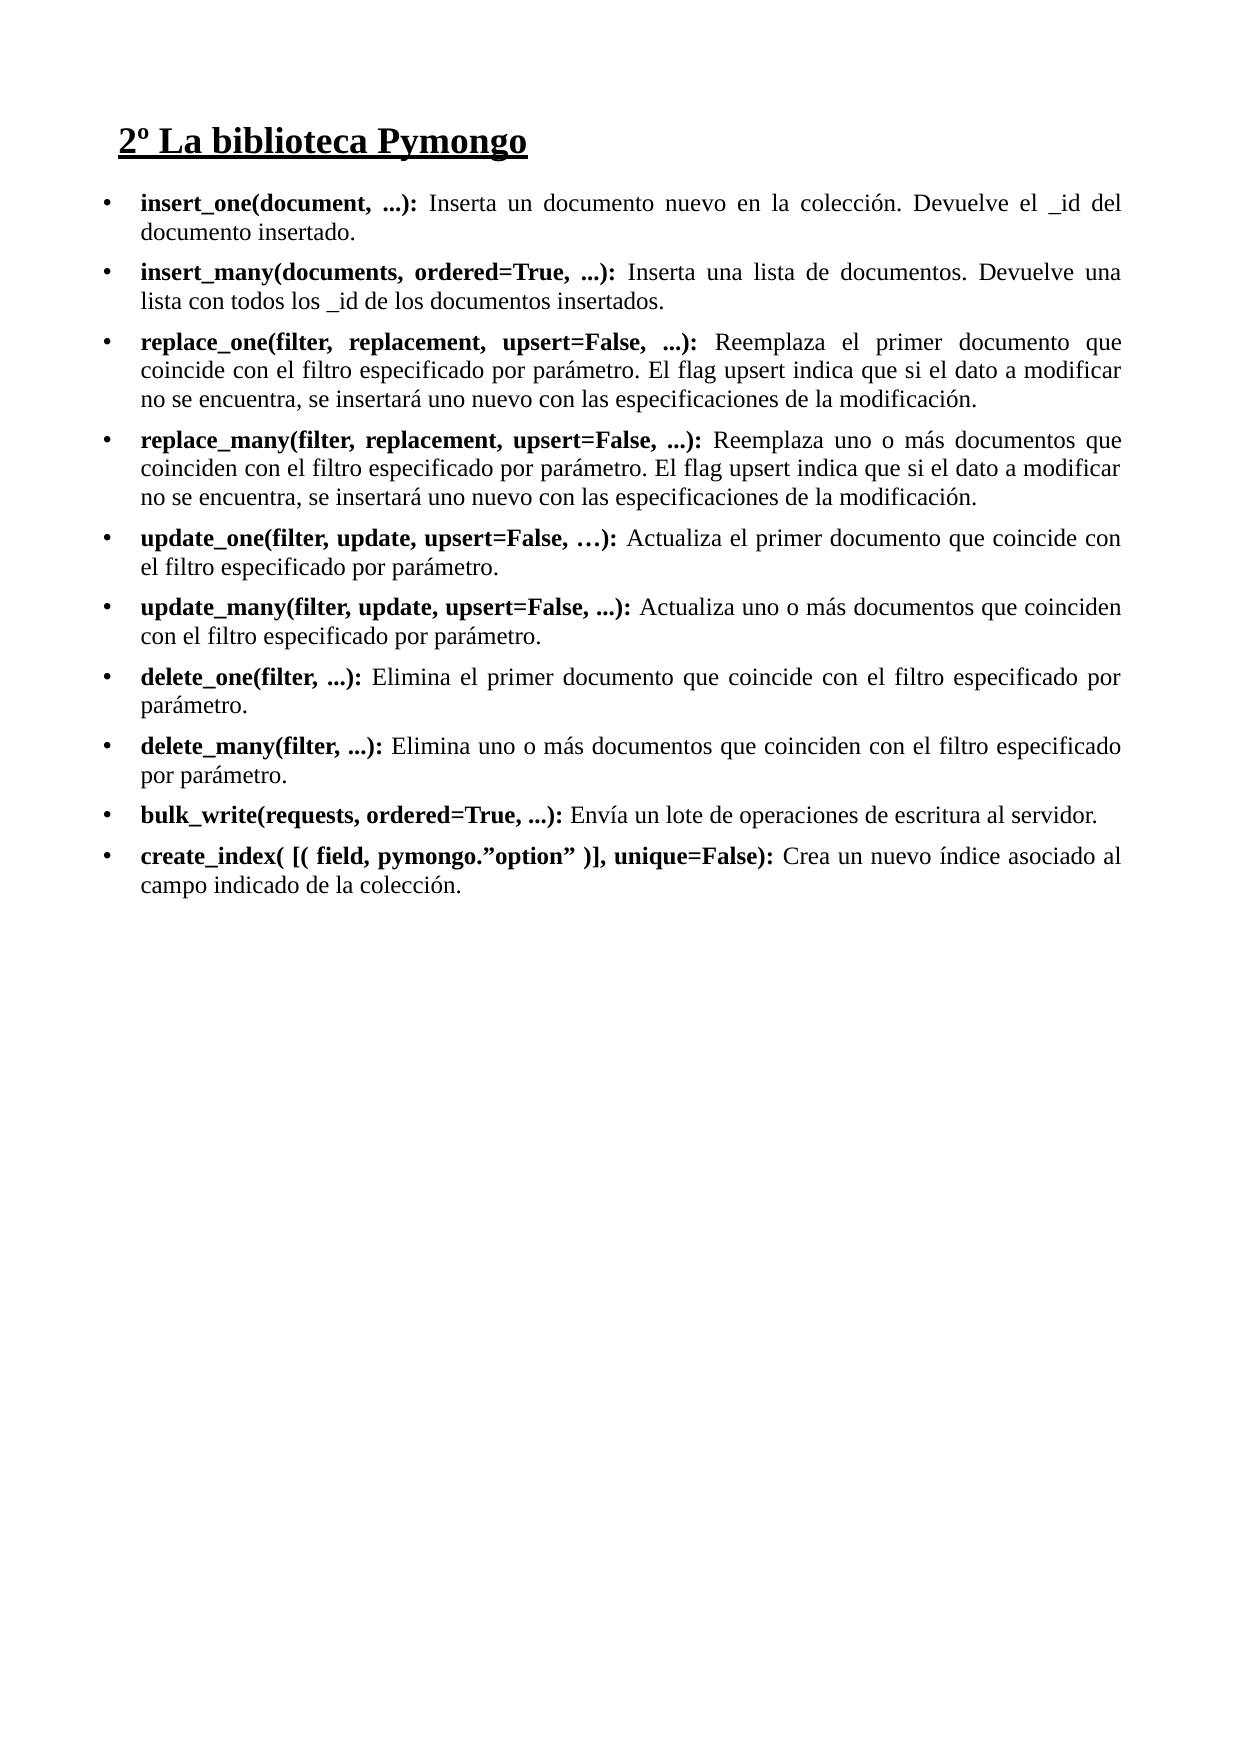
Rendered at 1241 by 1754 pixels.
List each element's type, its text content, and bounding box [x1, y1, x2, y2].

list replace_many(filter, replacement, upsert=False, ...): Reemplaza uno o más documentos que coinciden con el filtro especificado por parámetro. El flag upsert indica que si el dato a modificar no se encuentra, se insertará uno nuevo con las especificaciones de la modificación. [103, 425, 1122, 511]
list update_one(filter, update, upsert=False, …): Actualiza el primer documento que coincide con el filtro especificado por parámetro. [103, 523, 1122, 580]
text 2º La biblioteca Pymongo [118, 118, 1122, 161]
list delete_one(filter, ...): Elimina el primer documento que coincide con el filtro especificado por parámetro. [103, 662, 1122, 719]
list insert_many(documents, ordered=True, ...): Inserta una lista de documentos. Devuelve una lista con todos los _id de los documentos insertados. [103, 257, 1122, 315]
list bulk_write(requests, ordered=True, ...): Envía un lote de operaciones de escritura al servidor. [103, 800, 1122, 829]
list replace_one(filter, replacement, upsert=False, ...): Reemplaza el primer documento que coincide con el filtro especificado por parámetro. El flag upsert indica que si el dato a modificar no se encuentra, se insertará uno nuevo con las especificaciones de la modificación. [103, 327, 1122, 413]
list delete_many(filter, ...): Elimina uno o más documentos que coinciden con el filtro especificado por parámetro. [103, 731, 1122, 788]
list update_many(filter, update, upsert=False, ...): Actualiza uno o más documentos que coinciden con el filtro especificado por parámetro. [103, 592, 1122, 650]
list insert_one(document, ...): Inserta un documento nuevo en la colección. Devuelve el _id del documento insertado. [103, 188, 1122, 245]
list create_index( [( field, pymongo.”option” )], unique=False): Crea un nuevo índice asociado al campo indicado de la colección. [103, 841, 1122, 898]
